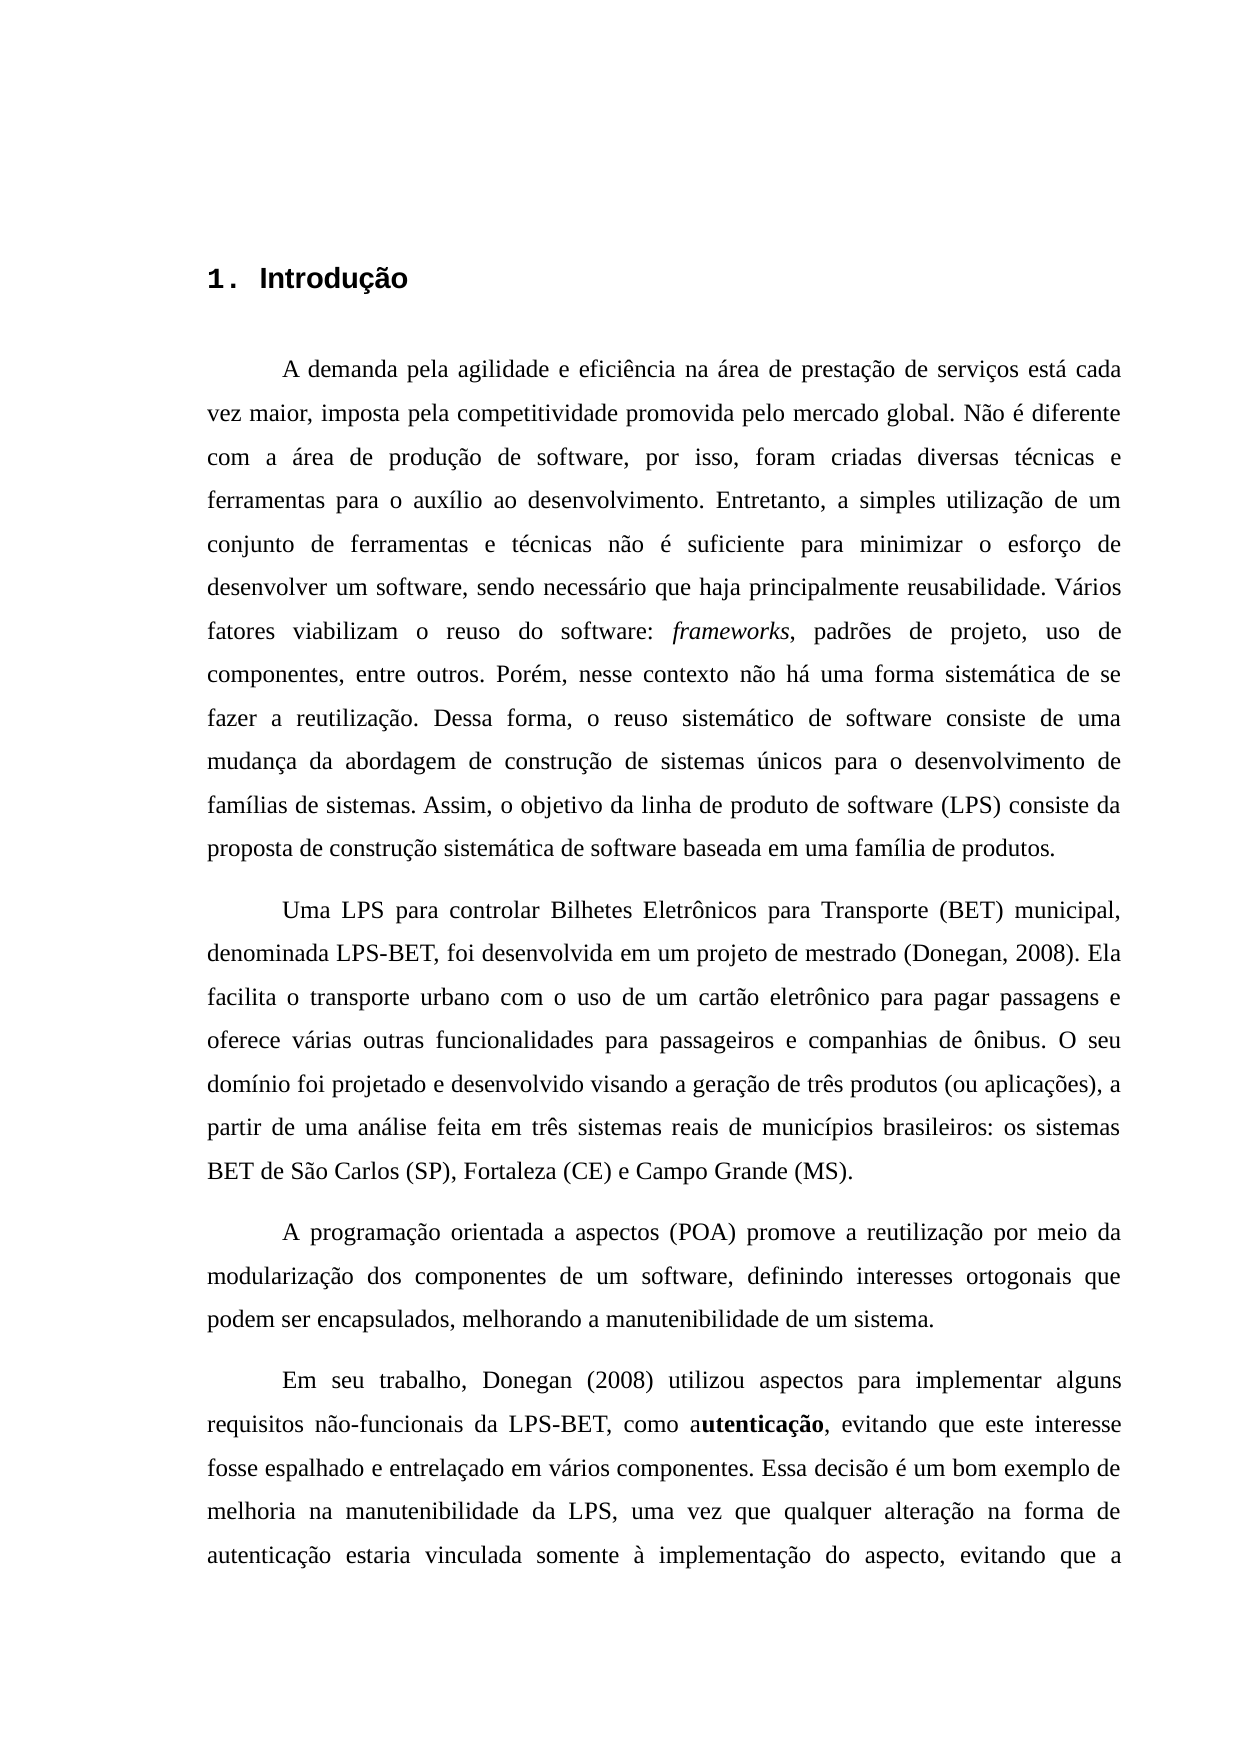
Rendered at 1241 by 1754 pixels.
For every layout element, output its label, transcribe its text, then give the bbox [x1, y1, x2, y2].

text Uma LPS para controlar Bilhetes Eletrônicos para Transporte (BET) municipal, denominada LPS-BET, foi desenvolvida em um projeto de mestrado (Donegan, 2008). Ela facilita o transporte urbano com o uso de um cartão eletrônico para pagar passagens e oferece várias outras funcionalidades para passageiros e companhias de ônibus. O seu domínio foi projetado e desenvolvido visando a geração de três produtos (ou aplicações), a partir de uma análise feita em três sistemas reais de municípios brasileiros: os sistemas BET de São Carlos (SP), Fortaleza (CE) e Campo Grande (MS). [207, 894, 1122, 1185]
text A programação orientada a aspectos (POA) promove a reutilização por meio da modularização dos componentes de um software, definindo interesses ortogonais que podem ser encapsulados, melhorando a manutenibilidade de um sistema. [207, 1217, 1122, 1333]
subtitle Introdução [207, 261, 1122, 297]
text A demanda pela agilidade e eficiência na área de prestação de serviços está cada vez maior, imposta pela competitividade promovida pelo mercado global. Não é diferente com a área de produção de software, por isso, foram criadas diversas técnicas e ferramentas para o auxílio ao desenvolvimento. Entretanto, a simples utilização de um conjunto de ferramentas e técnicas não é suficiente para minimizar o esforço de desenvolver um software, sendo necessário que haja principalmente reusabilidade. Vários fatores viabilizam o reuso do software: frameworks, padrões de projeto, uso de componentes, entre outros. Porém, nesse contexto não há uma forma sistemática de se fazer a reutilização. Dessa forma, o reuso sistemático de software consiste de uma mudança da abordagem de construção de sistemas únicos para o desenvolvimento de famílias de sistemas. Assim, o objetivo da linha de produto de software (LPS) consiste da proposta de construção sistemática de software baseada em uma família de produtos. [207, 354, 1122, 862]
text Em seu trabalho, Donegan (2008) utilizou aspectos para implementar alguns requisitos não-funcionais da LPS-BET, como autenticação, evitando que este interesse fosse espalhado e entrelaçado em vários componentes. Essa decisão é um bom exemplo de melhoria na manutenibilidade da LPS, uma vez que qualquer alteração na forma de autenticação estaria vinculada somente à implementação do aspecto, evitando que a [207, 1365, 1122, 1569]
